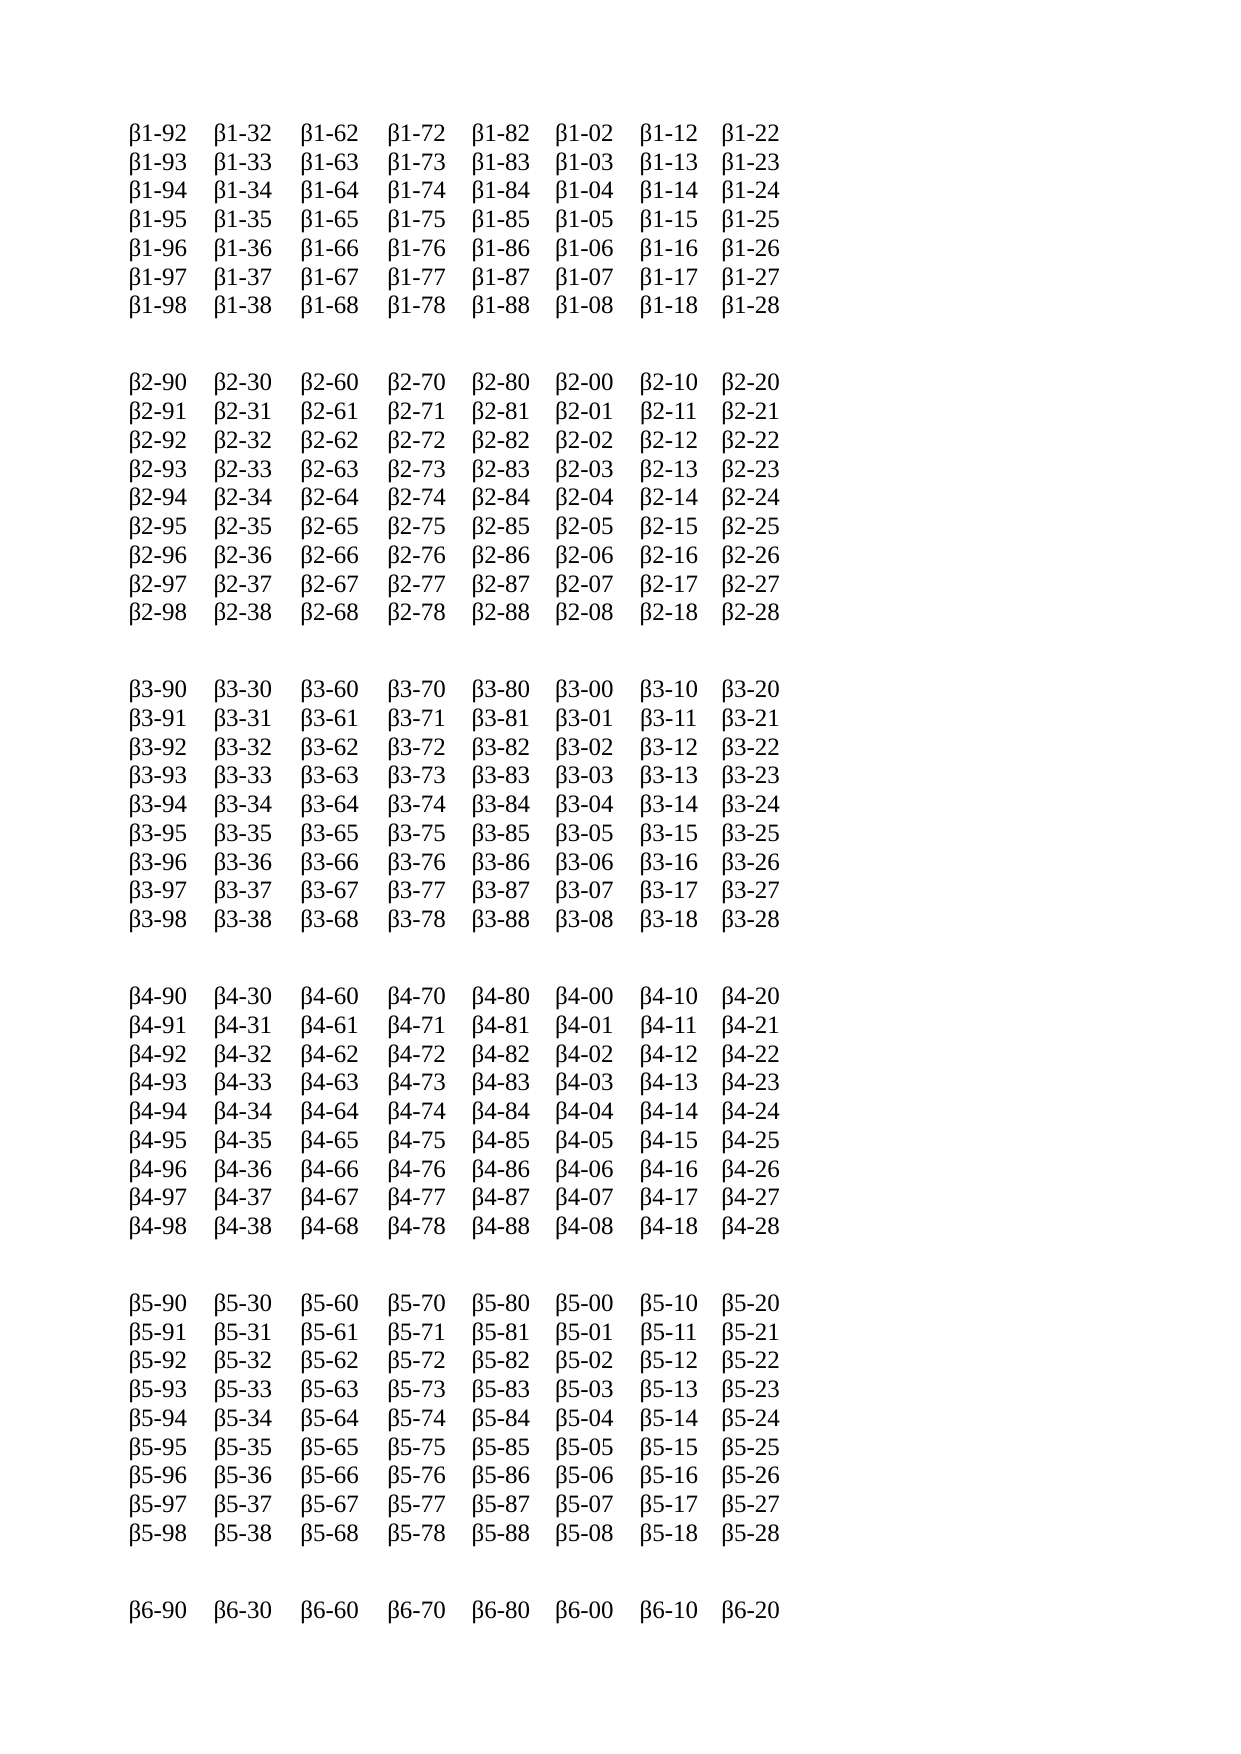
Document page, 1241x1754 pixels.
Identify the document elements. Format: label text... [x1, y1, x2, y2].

table_cell β5-24 [711, 1403, 790, 1432]
table_cell β2-14 [626, 483, 711, 511]
table_header β4-10 [626, 981, 711, 1010]
table_cell β2-03 [543, 454, 626, 482]
table_cell β3-71 [374, 703, 459, 732]
table_cell β5-34 [200, 1403, 285, 1432]
table_cell β1-96 [115, 233, 200, 262]
table_header β2-80 [459, 368, 542, 396]
table_header β5-10 [626, 1288, 711, 1317]
table_cell β4-78 [374, 1211, 459, 1240]
table_cell β2-87 [459, 569, 542, 597]
table_header β4-30 [200, 981, 285, 1010]
table_header β3-00 [543, 674, 626, 703]
table_cell β4-83 [459, 1068, 542, 1096]
table_cell β2-02 [543, 425, 626, 454]
table_cell β4-97 [115, 1183, 200, 1211]
table_header β3-90 [115, 674, 200, 703]
table_cell β3-94 [115, 789, 200, 818]
table_cell β1-76 [374, 233, 459, 262]
table_header β2-90 [115, 368, 200, 396]
table_cell β3-16 [626, 847, 711, 876]
table_header β5-00 [543, 1288, 626, 1317]
table_cell β5-92 [115, 1346, 200, 1374]
table_cell β4-21 [711, 1010, 790, 1039]
table_header β2-60 [285, 368, 374, 396]
table_cell β3-85 [459, 818, 542, 847]
table_cell β2-91 [115, 396, 200, 425]
table_cell β2-86 [459, 540, 542, 569]
table_cell β5-26 [711, 1461, 790, 1489]
table_cell β3-95 [115, 818, 200, 847]
table_header β2-00 [543, 368, 626, 396]
table_cell β5-95 [115, 1432, 200, 1461]
table_cell β4-64 [285, 1096, 374, 1125]
table_cell β4-28 [711, 1211, 790, 1240]
table_cell β4-91 [115, 1010, 200, 1039]
table_cell β3-67 [285, 876, 374, 904]
table_cell β4-86 [459, 1154, 542, 1182]
table_cell β2-88 [459, 598, 542, 626]
table_cell β3-62 [285, 732, 374, 761]
table_cell β3-96 [115, 847, 200, 876]
table_cell β1-27 [711, 262, 790, 291]
table_cell β5-76 [374, 1461, 459, 1489]
table_cell β1-87 [459, 262, 542, 291]
table_cell β4-88 [459, 1211, 542, 1240]
table_cell β2-65 [285, 511, 374, 540]
table_cell β2-08 [543, 598, 626, 626]
table_cell β1-17 [626, 262, 711, 291]
table_cell β4-04 [543, 1096, 626, 1125]
table_cell β4-72 [374, 1039, 459, 1067]
table_cell β4-07 [543, 1183, 626, 1211]
table_header β6-20 [711, 1595, 790, 1624]
table_cell β2-12 [626, 425, 711, 454]
table_cell β1-06 [543, 233, 626, 262]
table_cell β5-38 [200, 1518, 285, 1547]
table_cell β4-02 [543, 1039, 626, 1067]
table_header β6-00 [543, 1595, 626, 1624]
table_cell β5-27 [711, 1489, 790, 1518]
table_cell β3-78 [374, 904, 459, 933]
table_cell β1-32 [200, 118, 285, 147]
table_cell β1-64 [285, 176, 374, 204]
table_header β6-60 [285, 1595, 374, 1624]
table_cell β1-22 [711, 118, 790, 147]
table_cell β1-73 [374, 147, 459, 176]
table_cell β5-64 [285, 1403, 374, 1432]
table_header β2-30 [200, 368, 285, 396]
table_cell β1-98 [115, 291, 200, 319]
table_cell β2-32 [200, 425, 285, 454]
table_cell β3-97 [115, 876, 200, 904]
table_cell β3-05 [543, 818, 626, 847]
table_cell β2-04 [543, 483, 626, 511]
table_cell β4-34 [200, 1096, 285, 1125]
table_cell β4-81 [459, 1010, 542, 1039]
table_cell β3-23 [711, 761, 790, 789]
table_cell β4-76 [374, 1154, 459, 1182]
table_header β4-80 [459, 981, 542, 1010]
table_cell β5-12 [626, 1346, 711, 1374]
table_cell β3-14 [626, 789, 711, 818]
table_header β4-70 [374, 981, 459, 1010]
table_cell β2-15 [626, 511, 711, 540]
table_header β6-80 [459, 1595, 542, 1624]
table_cell β5-74 [374, 1403, 459, 1432]
table_cell β4-82 [459, 1039, 542, 1067]
table_cell β2-83 [459, 454, 542, 482]
table_cell β4-13 [626, 1068, 711, 1096]
table_cell β4-17 [626, 1183, 711, 1211]
table_cell β4-67 [285, 1183, 374, 1211]
table_cell β5-16 [626, 1461, 711, 1489]
table_header β4-00 [543, 981, 626, 1010]
table_cell β3-81 [459, 703, 542, 732]
table_cell β1-88 [459, 291, 542, 319]
table_cell β4-22 [711, 1039, 790, 1067]
table_header β3-80 [459, 674, 542, 703]
table_cell β4-75 [374, 1125, 459, 1154]
table_cell β3-31 [200, 703, 285, 732]
table_cell β1-68 [285, 291, 374, 319]
table_header β6-70 [374, 1595, 459, 1624]
table_cell β4-12 [626, 1039, 711, 1067]
table_header β3-30 [200, 674, 285, 703]
table_cell β4-15 [626, 1125, 711, 1154]
table_cell β5-22 [711, 1346, 790, 1374]
table_cell β2-71 [374, 396, 459, 425]
table_cell β5-28 [711, 1518, 790, 1547]
table_cell β4-73 [374, 1068, 459, 1096]
table_cell β2-36 [200, 540, 285, 569]
table_cell β4-16 [626, 1154, 711, 1182]
table_cell β4-08 [543, 1211, 626, 1240]
table_cell β3-36 [200, 847, 285, 876]
table_cell β3-38 [200, 904, 285, 933]
table_cell β3-07 [543, 876, 626, 904]
table_cell β1-97 [115, 262, 200, 291]
table_cell β5-15 [626, 1432, 711, 1461]
table_cell β3-13 [626, 761, 711, 789]
table_cell β5-78 [374, 1518, 459, 1547]
table_cell β3-72 [374, 732, 459, 761]
table_cell β5-71 [374, 1317, 459, 1346]
table_header β6-10 [626, 1595, 711, 1624]
table_cell β2-97 [115, 569, 200, 597]
table_cell β4-03 [543, 1068, 626, 1096]
table_cell β2-17 [626, 569, 711, 597]
table_cell β3-11 [626, 703, 711, 732]
table_cell β4-36 [200, 1154, 285, 1182]
table_header β2-10 [626, 368, 711, 396]
table_header β3-70 [374, 674, 459, 703]
table_cell β4-68 [285, 1211, 374, 1240]
table_cell β3-04 [543, 789, 626, 818]
table_cell β3-25 [711, 818, 790, 847]
table_cell β4-98 [115, 1211, 200, 1240]
table_cell β4-27 [711, 1183, 790, 1211]
table_cell β1-02 [543, 118, 626, 147]
table_cell β5-93 [115, 1374, 200, 1403]
table_cell β1-18 [626, 291, 711, 319]
table_cell β2-81 [459, 396, 542, 425]
table_cell β1-93 [115, 147, 200, 176]
table_header β4-90 [115, 981, 200, 1010]
table_cell β5-82 [459, 1346, 542, 1374]
table_cell β1-38 [200, 291, 285, 319]
table_cell β2-78 [374, 598, 459, 626]
table_cell β1-14 [626, 176, 711, 204]
table_cell β5-88 [459, 1518, 542, 1547]
table_cell β2-72 [374, 425, 459, 454]
table_cell β5-05 [543, 1432, 626, 1461]
table_cell β1-85 [459, 204, 542, 233]
table_cell β2-33 [200, 454, 285, 482]
table_cell β2-95 [115, 511, 200, 540]
table_cell β2-75 [374, 511, 459, 540]
table_cell β2-13 [626, 454, 711, 482]
table_cell β3-63 [285, 761, 374, 789]
table_cell β2-93 [115, 454, 200, 482]
table_cell β5-66 [285, 1461, 374, 1489]
table_cell β2-85 [459, 511, 542, 540]
table_cell β4-93 [115, 1068, 200, 1096]
table_cell β3-86 [459, 847, 542, 876]
table_cell β4-33 [200, 1068, 285, 1096]
table_cell β2-23 [711, 454, 790, 482]
table_cell β1-07 [543, 262, 626, 291]
table_cell β4-23 [711, 1068, 790, 1096]
table_cell β5-68 [285, 1518, 374, 1547]
table_cell β3-68 [285, 904, 374, 933]
table_cell β1-84 [459, 176, 542, 204]
table_cell β3-17 [626, 876, 711, 904]
table_cell β3-76 [374, 847, 459, 876]
table_header β6-90 [115, 1595, 200, 1624]
table_cell β3-02 [543, 732, 626, 761]
table_cell β2-38 [200, 598, 285, 626]
table_cell β3-34 [200, 789, 285, 818]
table_cell β4-61 [285, 1010, 374, 1039]
table_cell β5-87 [459, 1489, 542, 1518]
table_cell β5-33 [200, 1374, 285, 1403]
table_header β5-60 [285, 1288, 374, 1317]
table_cell β5-96 [115, 1461, 200, 1489]
table_cell β4-71 [374, 1010, 459, 1039]
table_cell β4-74 [374, 1096, 459, 1125]
table_cell β3-06 [543, 847, 626, 876]
table_cell β5-94 [115, 1403, 200, 1432]
table_cell β2-27 [711, 569, 790, 597]
table_cell β3-84 [459, 789, 542, 818]
table_cell β1-94 [115, 176, 200, 204]
table_cell β1-08 [543, 291, 626, 319]
table_cell β3-93 [115, 761, 200, 789]
table_cell β4-01 [543, 1010, 626, 1039]
table_cell β5-35 [200, 1432, 285, 1461]
table_cell β5-11 [626, 1317, 711, 1346]
table_cell β2-68 [285, 598, 374, 626]
table_cell β5-62 [285, 1346, 374, 1374]
table_cell β5-13 [626, 1374, 711, 1403]
table_cell β3-32 [200, 732, 285, 761]
table_cell β5-75 [374, 1432, 459, 1461]
table_cell β1-12 [626, 118, 711, 147]
table_cell β1-67 [285, 262, 374, 291]
table_cell β2-28 [711, 598, 790, 626]
table_cell β4-62 [285, 1039, 374, 1067]
table_header β4-20 [711, 981, 790, 1010]
table_cell β1-65 [285, 204, 374, 233]
table_header β3-10 [626, 674, 711, 703]
table_cell β2-06 [543, 540, 626, 569]
table_cell β1-25 [711, 204, 790, 233]
table_cell β4-77 [374, 1183, 459, 1211]
table_cell β3-98 [115, 904, 200, 933]
table_cell β2-96 [115, 540, 200, 569]
table_cell β5-17 [626, 1489, 711, 1518]
table_cell β5-32 [200, 1346, 285, 1374]
table_cell β1-13 [626, 147, 711, 176]
table_cell β4-05 [543, 1125, 626, 1154]
table_header β5-30 [200, 1288, 285, 1317]
table_header β5-90 [115, 1288, 200, 1317]
table_cell β1-03 [543, 147, 626, 176]
table_cell β3-37 [200, 876, 285, 904]
table_cell β4-11 [626, 1010, 711, 1039]
table_cell β5-03 [543, 1374, 626, 1403]
table_cell β1-26 [711, 233, 790, 262]
table_cell β4-95 [115, 1125, 200, 1154]
table_cell β2-21 [711, 396, 790, 425]
table_cell β2-37 [200, 569, 285, 597]
table_cell β4-63 [285, 1068, 374, 1096]
table_cell β4-06 [543, 1154, 626, 1182]
table_cell β5-07 [543, 1489, 626, 1518]
table_header β5-70 [374, 1288, 459, 1317]
table_cell β3-33 [200, 761, 285, 789]
table_cell β3-21 [711, 703, 790, 732]
table_cell β3-73 [374, 761, 459, 789]
table_cell β2-66 [285, 540, 374, 569]
table_cell β2-63 [285, 454, 374, 482]
table_cell β4-31 [200, 1010, 285, 1039]
table_cell β5-21 [711, 1317, 790, 1346]
table_cell β1-82 [459, 118, 542, 147]
table_cell β1-04 [543, 176, 626, 204]
table_cell β5-63 [285, 1374, 374, 1403]
table_cell β4-37 [200, 1183, 285, 1211]
table_cell β3-91 [115, 703, 200, 732]
table_cell β1-78 [374, 291, 459, 319]
table_cell β5-08 [543, 1518, 626, 1547]
table_cell β2-31 [200, 396, 285, 425]
table_cell β4-35 [200, 1125, 285, 1154]
table_cell β4-66 [285, 1154, 374, 1182]
table_header β2-70 [374, 368, 459, 396]
table_cell β4-87 [459, 1183, 542, 1211]
table_cell β4-96 [115, 1154, 200, 1182]
table_cell β3-82 [459, 732, 542, 761]
table_cell β5-14 [626, 1403, 711, 1432]
table_cell β2-94 [115, 483, 200, 511]
table_cell β2-62 [285, 425, 374, 454]
table_cell β3-12 [626, 732, 711, 761]
table_header β3-20 [711, 674, 790, 703]
table_cell β5-73 [374, 1374, 459, 1403]
table_cell β2-11 [626, 396, 711, 425]
table_cell β1-37 [200, 262, 285, 291]
table_cell β2-76 [374, 540, 459, 569]
table_cell β4-84 [459, 1096, 542, 1125]
table_cell β3-87 [459, 876, 542, 904]
table_cell β3-28 [711, 904, 790, 933]
table_cell β5-84 [459, 1403, 542, 1432]
table_cell β2-35 [200, 511, 285, 540]
table_header β6-30 [200, 1595, 285, 1624]
table_cell β2-92 [115, 425, 200, 454]
table_header β5-80 [459, 1288, 542, 1317]
table_cell β4-65 [285, 1125, 374, 1154]
table_cell β3-83 [459, 761, 542, 789]
table_cell β4-14 [626, 1096, 711, 1125]
table_cell β3-03 [543, 761, 626, 789]
table_cell β5-83 [459, 1374, 542, 1403]
table_cell β3-77 [374, 876, 459, 904]
table_cell β5-61 [285, 1317, 374, 1346]
table_cell β3-18 [626, 904, 711, 933]
table_cell β3-01 [543, 703, 626, 732]
table_cell β5-31 [200, 1317, 285, 1346]
table_cell β1-16 [626, 233, 711, 262]
table_cell β3-64 [285, 789, 374, 818]
table_header β4-60 [285, 981, 374, 1010]
table_cell β2-74 [374, 483, 459, 511]
table_cell β5-97 [115, 1489, 200, 1518]
table_cell β4-24 [711, 1096, 790, 1125]
table_cell β5-65 [285, 1432, 374, 1461]
table_cell β2-64 [285, 483, 374, 511]
table_cell β5-36 [200, 1461, 285, 1489]
table_cell β1-62 [285, 118, 374, 147]
table_cell β1-33 [200, 147, 285, 176]
table_cell β2-05 [543, 511, 626, 540]
table_cell β1-15 [626, 204, 711, 233]
table_cell β1-74 [374, 176, 459, 204]
table_cell β5-01 [543, 1317, 626, 1346]
table_cell β1-92 [115, 118, 200, 147]
table_cell β2-07 [543, 569, 626, 597]
table_cell β3-66 [285, 847, 374, 876]
table_cell β2-61 [285, 396, 374, 425]
table_cell β3-27 [711, 876, 790, 904]
table_cell β4-32 [200, 1039, 285, 1067]
table_cell β1-63 [285, 147, 374, 176]
table_cell β1-36 [200, 233, 285, 262]
table_header β3-60 [285, 674, 374, 703]
table_cell β4-18 [626, 1211, 711, 1240]
table_cell β5-67 [285, 1489, 374, 1518]
table_cell β1-77 [374, 262, 459, 291]
table_cell β4-92 [115, 1039, 200, 1067]
table_header β5-20 [711, 1288, 790, 1317]
table_cell β2-26 [711, 540, 790, 569]
table_cell β2-84 [459, 483, 542, 511]
table_cell β1-66 [285, 233, 374, 262]
table_cell β3-15 [626, 818, 711, 847]
table_cell β3-08 [543, 904, 626, 933]
table_header β2-20 [711, 368, 790, 396]
table_cell β5-25 [711, 1432, 790, 1461]
table_cell β2-16 [626, 540, 711, 569]
table_cell β1-72 [374, 118, 459, 147]
table_cell β4-38 [200, 1211, 285, 1240]
table_cell β5-23 [711, 1374, 790, 1403]
table_cell β1-95 [115, 204, 200, 233]
table_cell β3-92 [115, 732, 200, 761]
table_cell β5-18 [626, 1518, 711, 1547]
table_cell β5-77 [374, 1489, 459, 1518]
table_cell β2-82 [459, 425, 542, 454]
table_cell β4-26 [711, 1154, 790, 1182]
table_cell β2-01 [543, 396, 626, 425]
table_cell β5-98 [115, 1518, 200, 1547]
table_cell β3-88 [459, 904, 542, 933]
table_cell β2-98 [115, 598, 200, 626]
table_cell β2-67 [285, 569, 374, 597]
table_cell β3-61 [285, 703, 374, 732]
table_cell β1-75 [374, 204, 459, 233]
table_cell β5-04 [543, 1403, 626, 1432]
table_cell β4-94 [115, 1096, 200, 1125]
table_cell β1-05 [543, 204, 626, 233]
table_cell β3-74 [374, 789, 459, 818]
table_cell β4-85 [459, 1125, 542, 1154]
table_cell β3-22 [711, 732, 790, 761]
table_cell β5-81 [459, 1317, 542, 1346]
table_cell β1-24 [711, 176, 790, 204]
table_cell β1-28 [711, 291, 790, 319]
table_cell β2-77 [374, 569, 459, 597]
table_cell β4-25 [711, 1125, 790, 1154]
table_cell β2-73 [374, 454, 459, 482]
table_cell β5-02 [543, 1346, 626, 1374]
table_cell β1-86 [459, 233, 542, 262]
table_cell β2-22 [711, 425, 790, 454]
table_cell β5-06 [543, 1461, 626, 1489]
table_cell β5-72 [374, 1346, 459, 1374]
table_cell β5-86 [459, 1461, 542, 1489]
table_cell β1-83 [459, 147, 542, 176]
table_cell β3-24 [711, 789, 790, 818]
table_cell β3-65 [285, 818, 374, 847]
table_cell β1-34 [200, 176, 285, 204]
table_cell β2-24 [711, 483, 790, 511]
table_cell β5-91 [115, 1317, 200, 1346]
table_cell β3-75 [374, 818, 459, 847]
table_cell β3-35 [200, 818, 285, 847]
table_cell β1-35 [200, 204, 285, 233]
table_cell β2-18 [626, 598, 711, 626]
table_cell β2-25 [711, 511, 790, 540]
table_cell β3-26 [711, 847, 790, 876]
table_cell β1-23 [711, 147, 790, 176]
table_cell β5-85 [459, 1432, 542, 1461]
table_cell β2-34 [200, 483, 285, 511]
table_cell β5-37 [200, 1489, 285, 1518]
